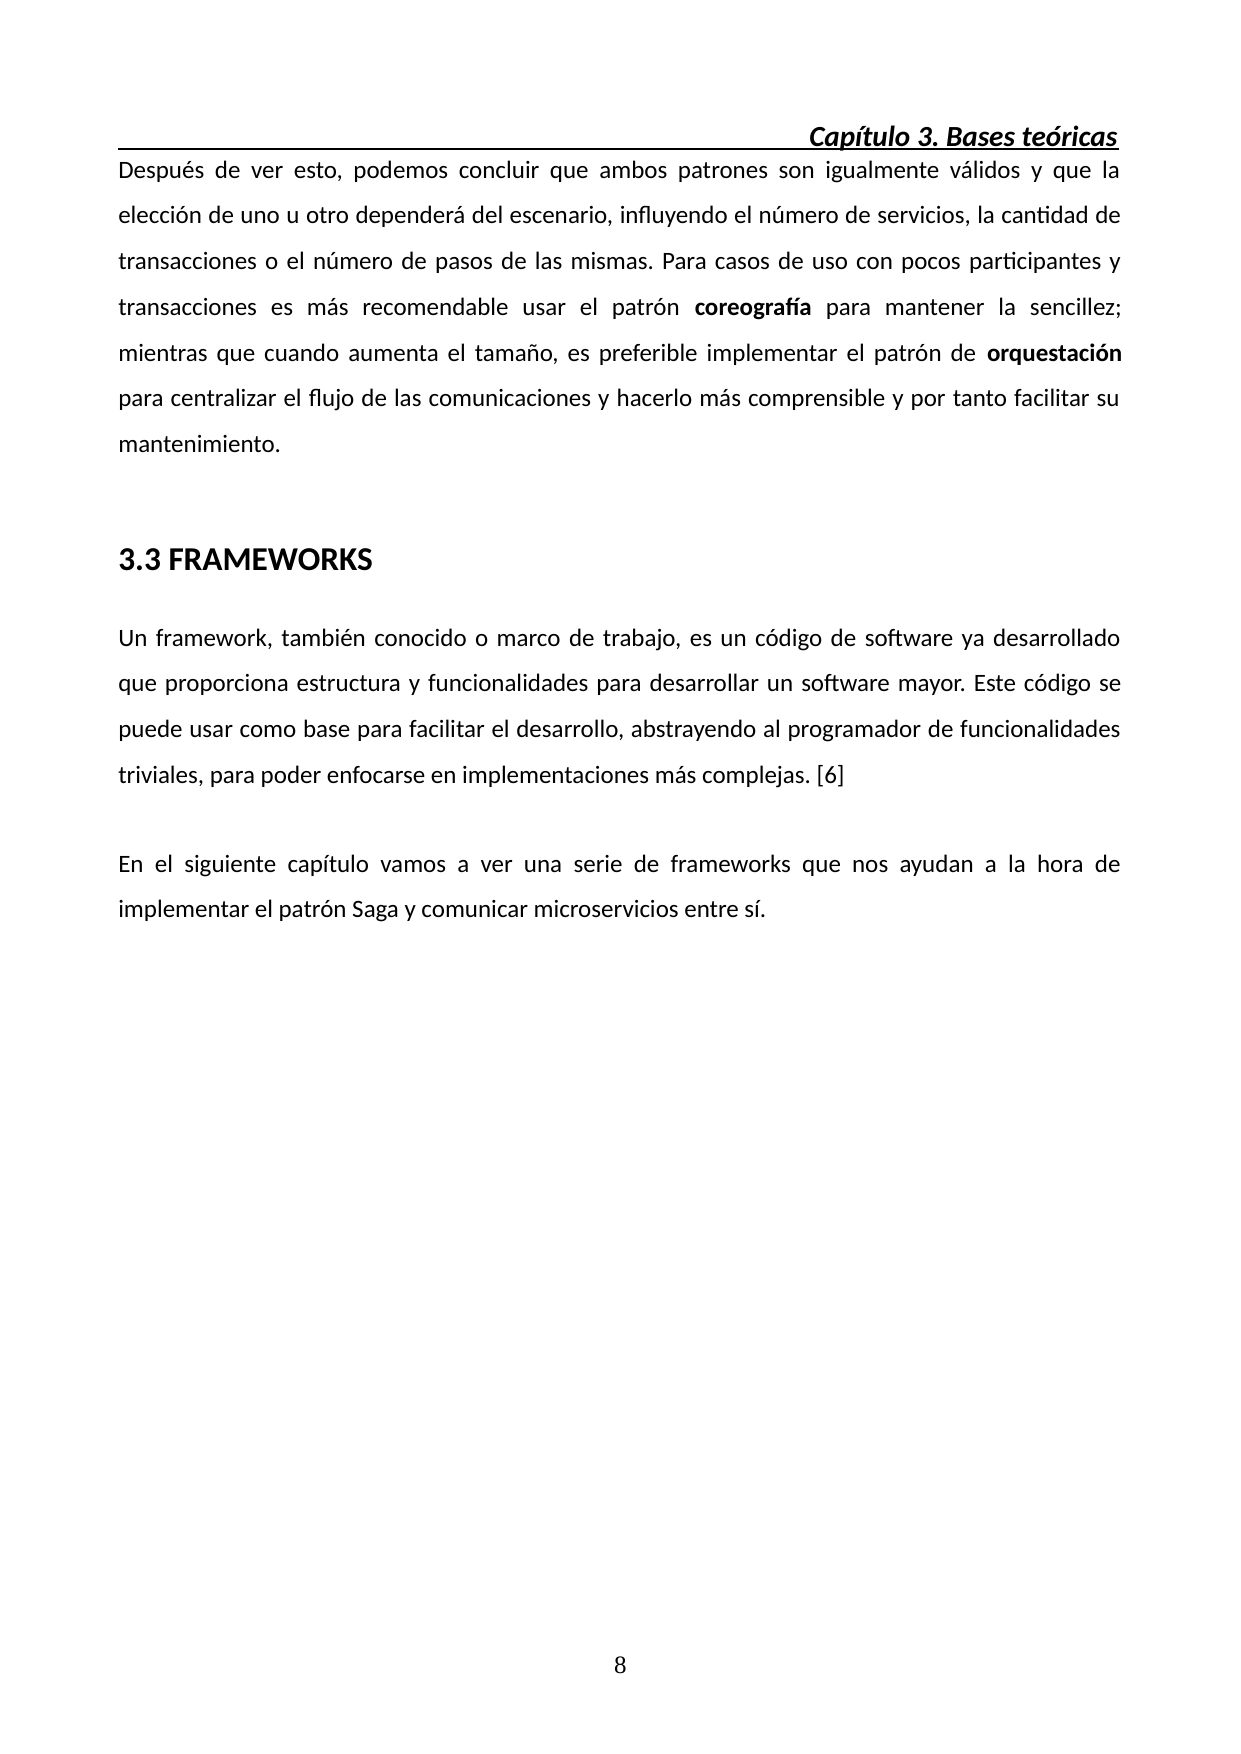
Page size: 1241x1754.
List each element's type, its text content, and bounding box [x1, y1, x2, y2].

text En el siguiente capítulo vamos a ver una serie de frameworks que nos ayudan a la hora de implementar el patrón Saga y comunicar microservicios entre sí. [118, 848, 1122, 924]
subtitle 3.3 FRAMEWORKS [118, 538, 1122, 578]
text Después de ver esto, podemos concluir que ambos patrones son igualmente válidos y que la elección de uno u otro dependerá del escenario, influyendo el número de servicios, la cantidad de transacciones o el número de pasos de las mismas. Para casos de uso con pocos participantes y transacciones es más recomendable usar el patrón coreografía para mantener la sencillez; mientras que cuando aumenta el tamaño, es preferible implementar el patrón de orquestación para centralizar el flujo de las comunicaciones y hacerlo más comprensible y por tanto facilitar su mantenimiento. [118, 154, 1122, 459]
text Un framework, también conocido o marco de trabajo, es un código de software ya desarrollado que proporciona estructura y funcionalidades para desarrollar un software mayor. Este código se puede usar como base para facilitar el desarrollo, abstrayendo al programador de funcionalidades triviales, para poder enfocarse en implementaciones más complejas. [6] [118, 622, 1122, 789]
